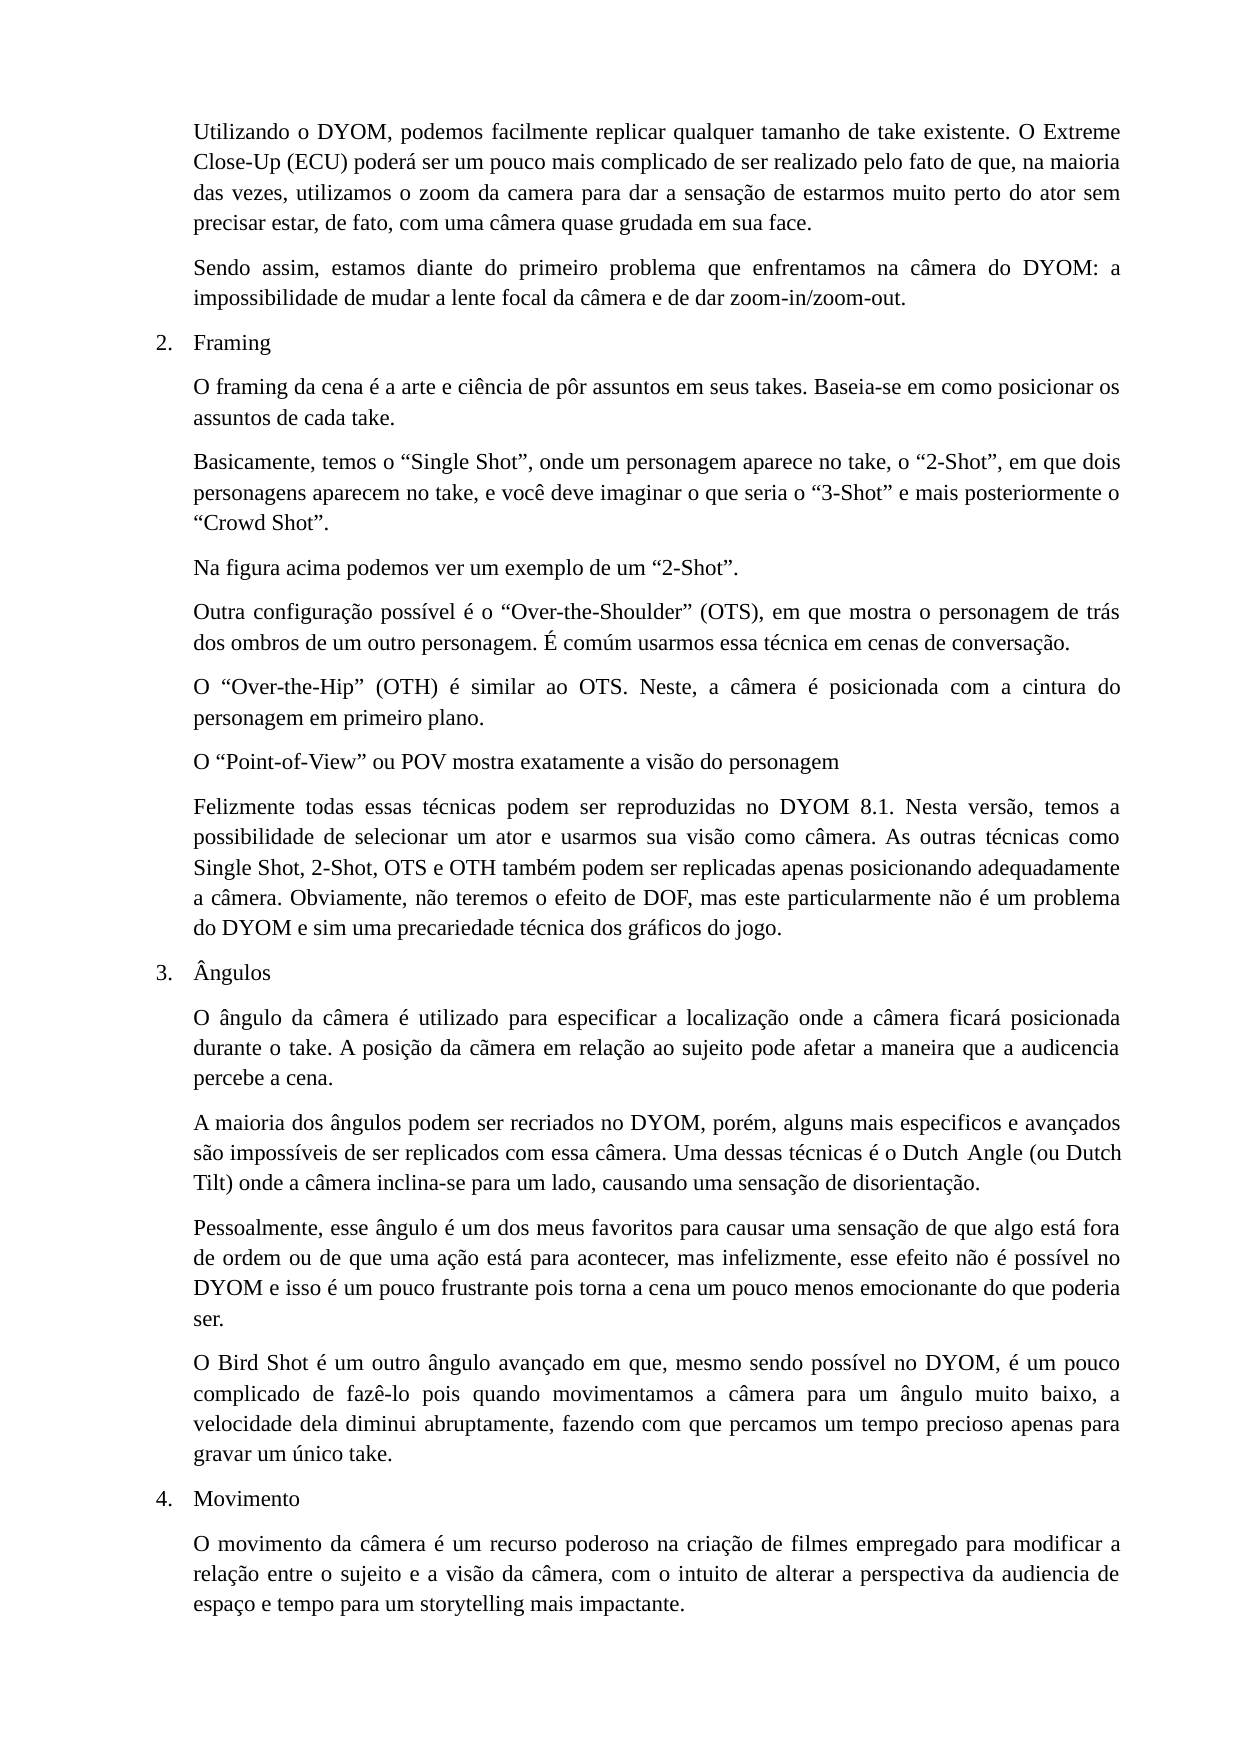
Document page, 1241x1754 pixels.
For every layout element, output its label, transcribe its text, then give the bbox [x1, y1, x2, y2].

list O Bird Shot é um outro ângulo avançado em que, mesmo sendo possível no DYOM, é um pouco complicado de fazê-lo pois quando movimentamos a câmera para um ângulo muito baixo, a velocidade dela diminui abruptamente, fazendo com que percamos um tempo precioso apenas para gravar um único take. [156, 1349, 1122, 1466]
list Sendo assim, estamos diante do primeiro problema que enfrentamos na câmera do DYOM: a impossibilidade de mudar a lente focal da câmera e de dar zoom-in/zoom-out. [156, 253, 1122, 310]
list Ângulos [156, 959, 1122, 985]
list O “Point-of-View” ou POV mostra exatamente a visão do personagem [156, 748, 1122, 775]
list O framing da cena é a arte e ciência de pôr assuntos em seus takes. Baseia-se em como posicionar os assuntos de cada take. [156, 373, 1122, 430]
list Pessoalmente, esse ângulo é um dos meus favoritos para causar uma sensação de que algo está fora de ordem ou de que uma ação está para acontecer, mas infelizmente, esse efeito não é possível no DYOM e isso é um pouco frustrante pois torna a cena um pouco menos emocionante do que poderia ser. [156, 1214, 1122, 1331]
list Na figura acima podemos ver um exemplo de um “2-Shot”. [156, 553, 1122, 580]
list Outra configuração possível é o “Over-the-Shoulder” (OTS), em que mostra o personagem de trás dos ombros de um outro personagem. É comúm usarmos essa técnica em cenas de conversação. [156, 598, 1122, 655]
list Framing [156, 328, 1122, 355]
list A maioria dos ângulos podem ser recriados no DYOM, porém, alguns mais especificos e avançados são impossíveis de ser replicados com essa câmera. Uma dessas técnicas é o Dutch Angle (ou Dutch Tilt) onde a câmera inclina-se para um lado, causando uma sensação de disorientação. [156, 1109, 1122, 1196]
list Basicamente, temos o “Single Shot”, onde um personagem aparece no take, o “2-Shot”, em que dois personagens aparecem no take, e você deve imaginar o que seria o “3-Shot” e mais posteriormente o “Crowd Shot”. [156, 448, 1122, 535]
list Felizmente todas essas técnicas podem ser reproduzidas no DYOM 8.1. Nesta versão, temos a possibilidade de selecionar um ator e usarmos sua visão como câmera. As outras técnicas como Single Shot, 2-Shot, OTS e OTH também podem ser replicadas apenas posicionando adequadamente a câmera. Obviamente, não teremos o efeito de DOF, mas este particularmente não é um problema do DYOM e sim uma precariedade técnica dos gráficos do jogo. [156, 793, 1122, 940]
list Utilizando o DYOM, podemos facilmente replicar qualquer tamanho de take existente. O Extreme Close-Up (ECU) poderá ser um pouco mais complicado de ser realizado pelo fato de que, na maioria das vezes, utilizamos o zoom da camera para dar a sensação de estarmos muito perto do ator sem precisar estar, de fato, com uma câmera quase grudada em sua face. [156, 118, 1122, 235]
list O movimento da câmera é um recurso poderoso na criação de filmes empregado para modificar a relação entre o sujeito e a visão da câmera, com o intuito de alterar a perspectiva da audiencia de espaço e tempo para um storytelling mais impactante. [156, 1529, 1122, 1616]
list O “Over-the-Hip” (OTH) é similar ao OTS. Neste, a câmera é posicionada com a cintura do personagem em primeiro plano. [156, 673, 1122, 730]
list Movimento [156, 1485, 1122, 1511]
list O ângulo da câmera é utilizado para especificar a localização onde a câmera ficará posicionada durante o take. A posição da cãmera em relação ao sujeito pode afetar a maneira que a audicencia percebe a cena. [156, 1003, 1122, 1090]
